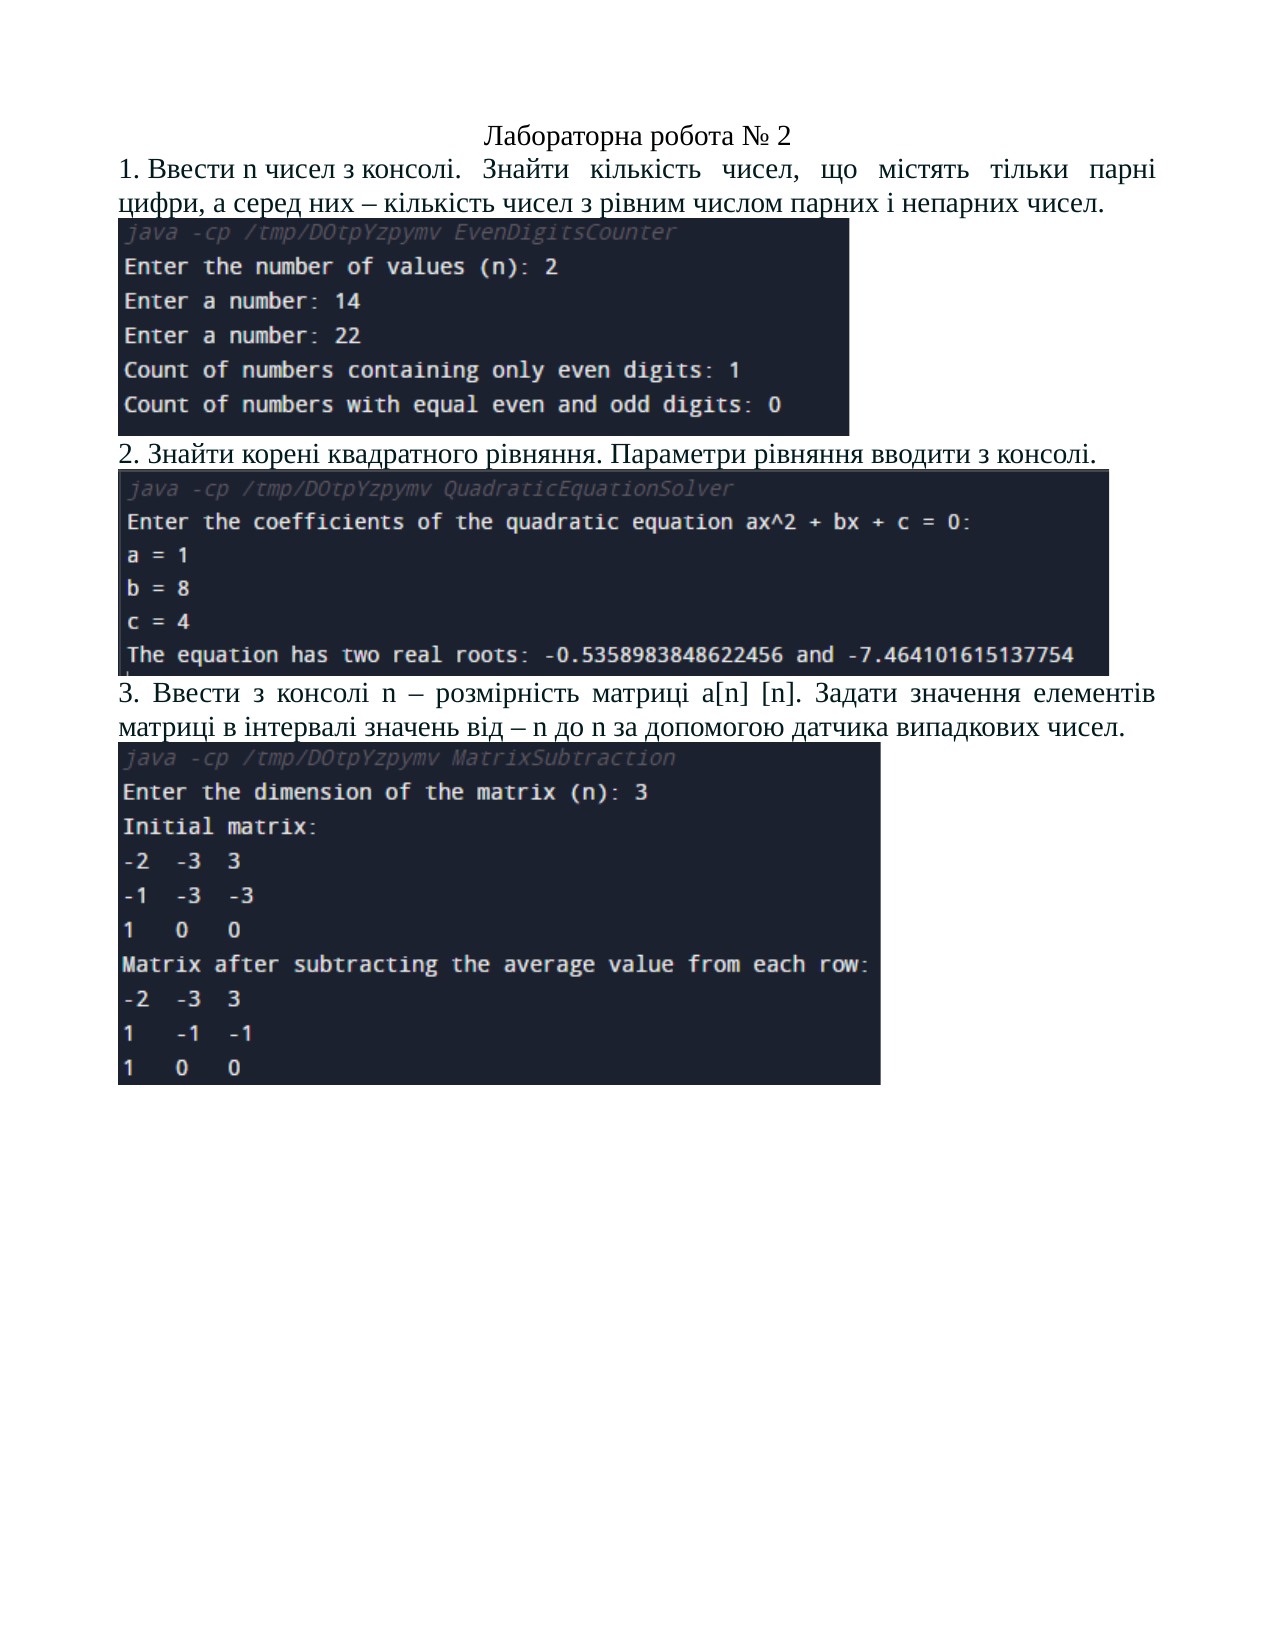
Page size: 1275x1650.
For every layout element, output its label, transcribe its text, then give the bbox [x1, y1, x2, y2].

picture [118, 742, 881, 1085]
text 1. Ввести n чисел з консолі. Знайти кількість чисел, що містять тільки парні цифри, а серед них – кількість чисел з рівним числом парних і непарних чисел. [118, 152, 1157, 219]
text Лабораторна робота № 2 [118, 118, 1157, 152]
picture [118, 469, 1110, 676]
text 3. Ввести з консолі n – розмірність матриці a[n] [n]. Задати значення елементів матриці в інтервалі значень від – n до n за допомогою датчика випадкових чисел. [118, 675, 1157, 742]
text 2. Знайти корені квадратного рівняння. Параметри рівняння вводити з консолі. [118, 436, 1157, 469]
picture [118, 218, 850, 436]
